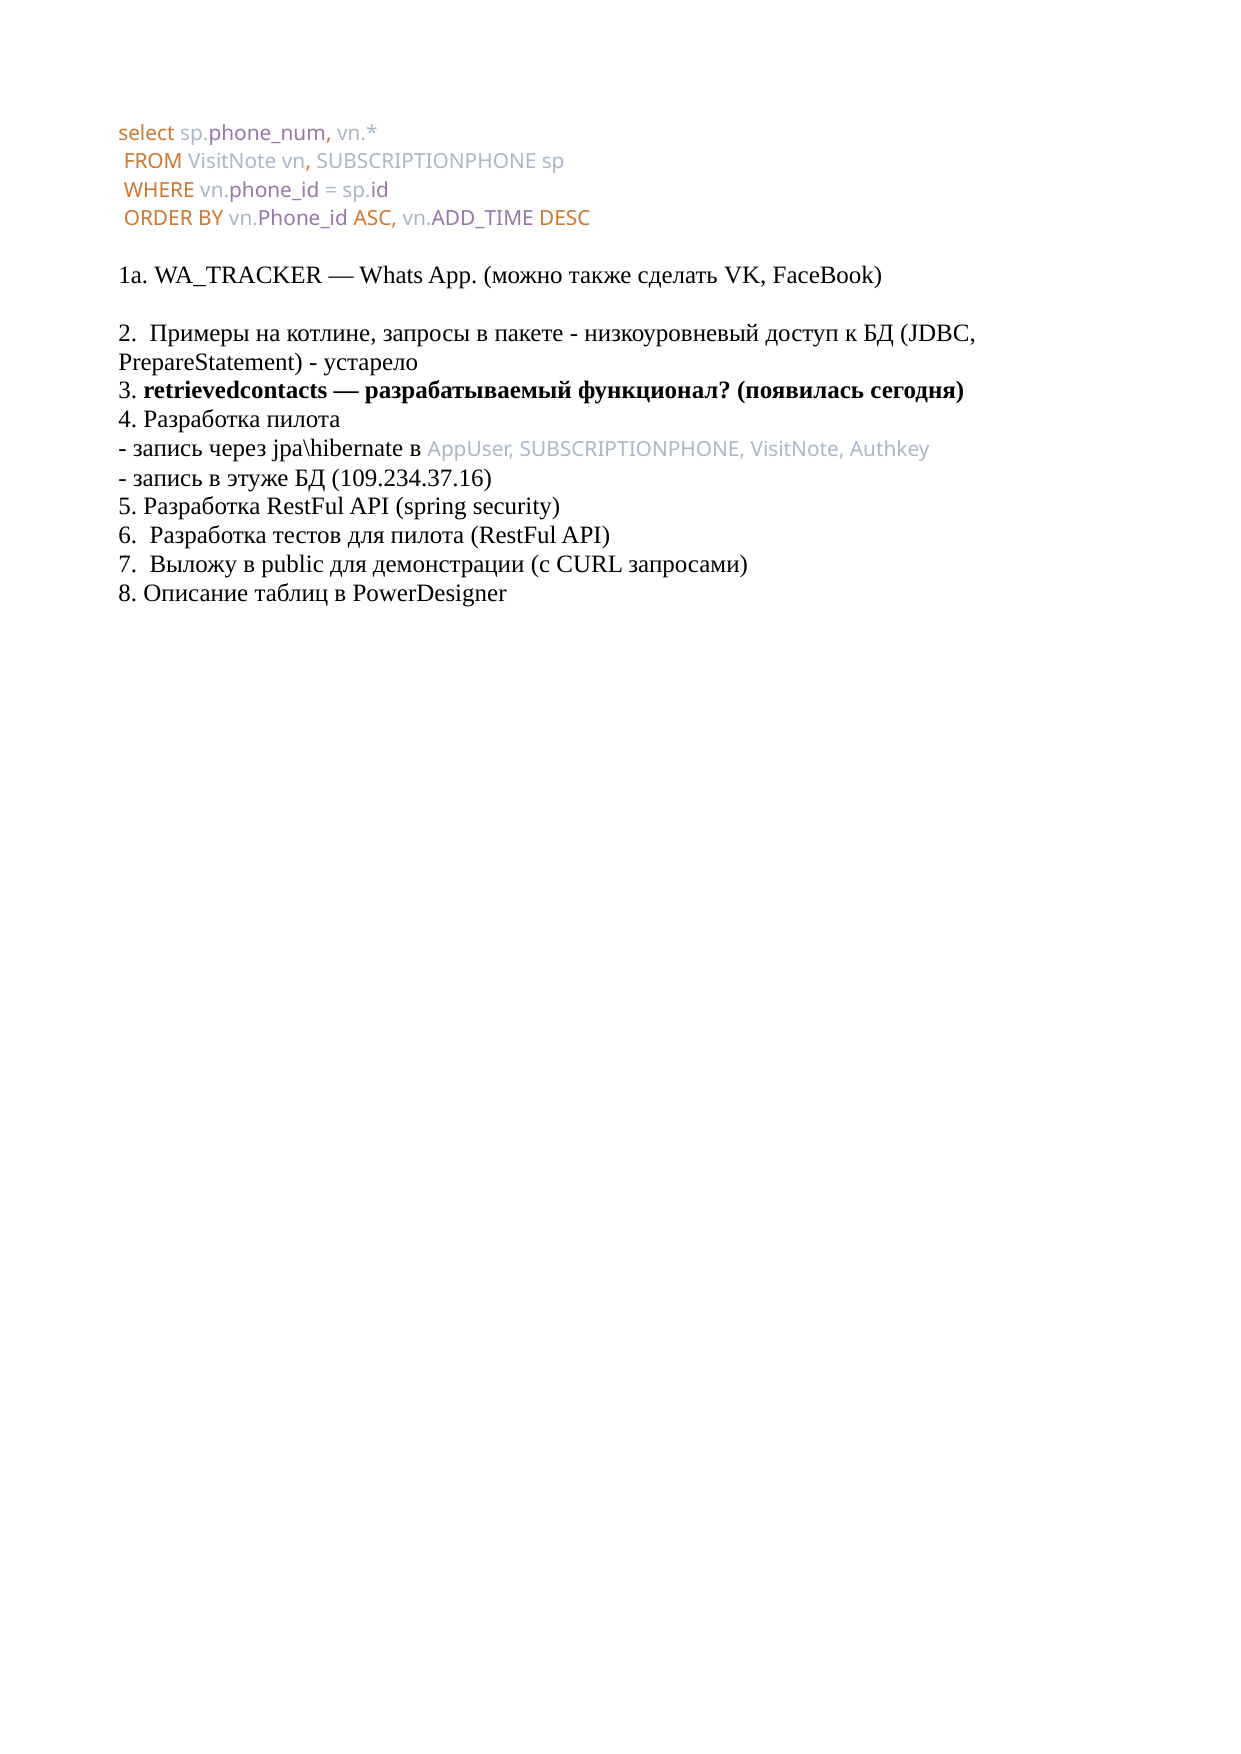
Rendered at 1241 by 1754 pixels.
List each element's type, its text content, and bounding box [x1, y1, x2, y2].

text select sp.phone_num, vn.* FROM VisitNote vn, SUBSCRIPTIONPHONE sp WHERE vn.phone_id = sp.id ORDER BY vn.Phone_id ASC, vn.ADD_TIME DESC [118, 118, 1122, 232]
text - запись в этуже БД (109.234.37.16) [118, 463, 1122, 491]
text 2. Примеры на котлине, запросы в пакете - низкоуровневый доступ к БД (JDBC, PrepareStatement) - устарело [118, 318, 1122, 376]
text - запись через jpa\hibernate в AppUser, SUBSCRIPTIONPHONE, VisitNote, Authkey [118, 433, 1122, 463]
text 1а. WA_TRACKER — Whats App. (можно также сделать VK, FaceBook) [118, 261, 1122, 289]
text 7. Выложу в public для демонстрации (c CURL запросами) [118, 549, 1122, 578]
text 6. Разработка тестов для пилота (RestFul API) [118, 520, 1122, 549]
text 3. retrievedcontacts — разрабатываемый функционал? (появилась сегодня) [118, 376, 1122, 404]
text 8. Описание таблиц в PowerDesigner [118, 578, 1122, 606]
text 4. Разработка пилота [118, 404, 1122, 433]
text 5. Разработка RestFul API (spring security) [118, 491, 1122, 520]
